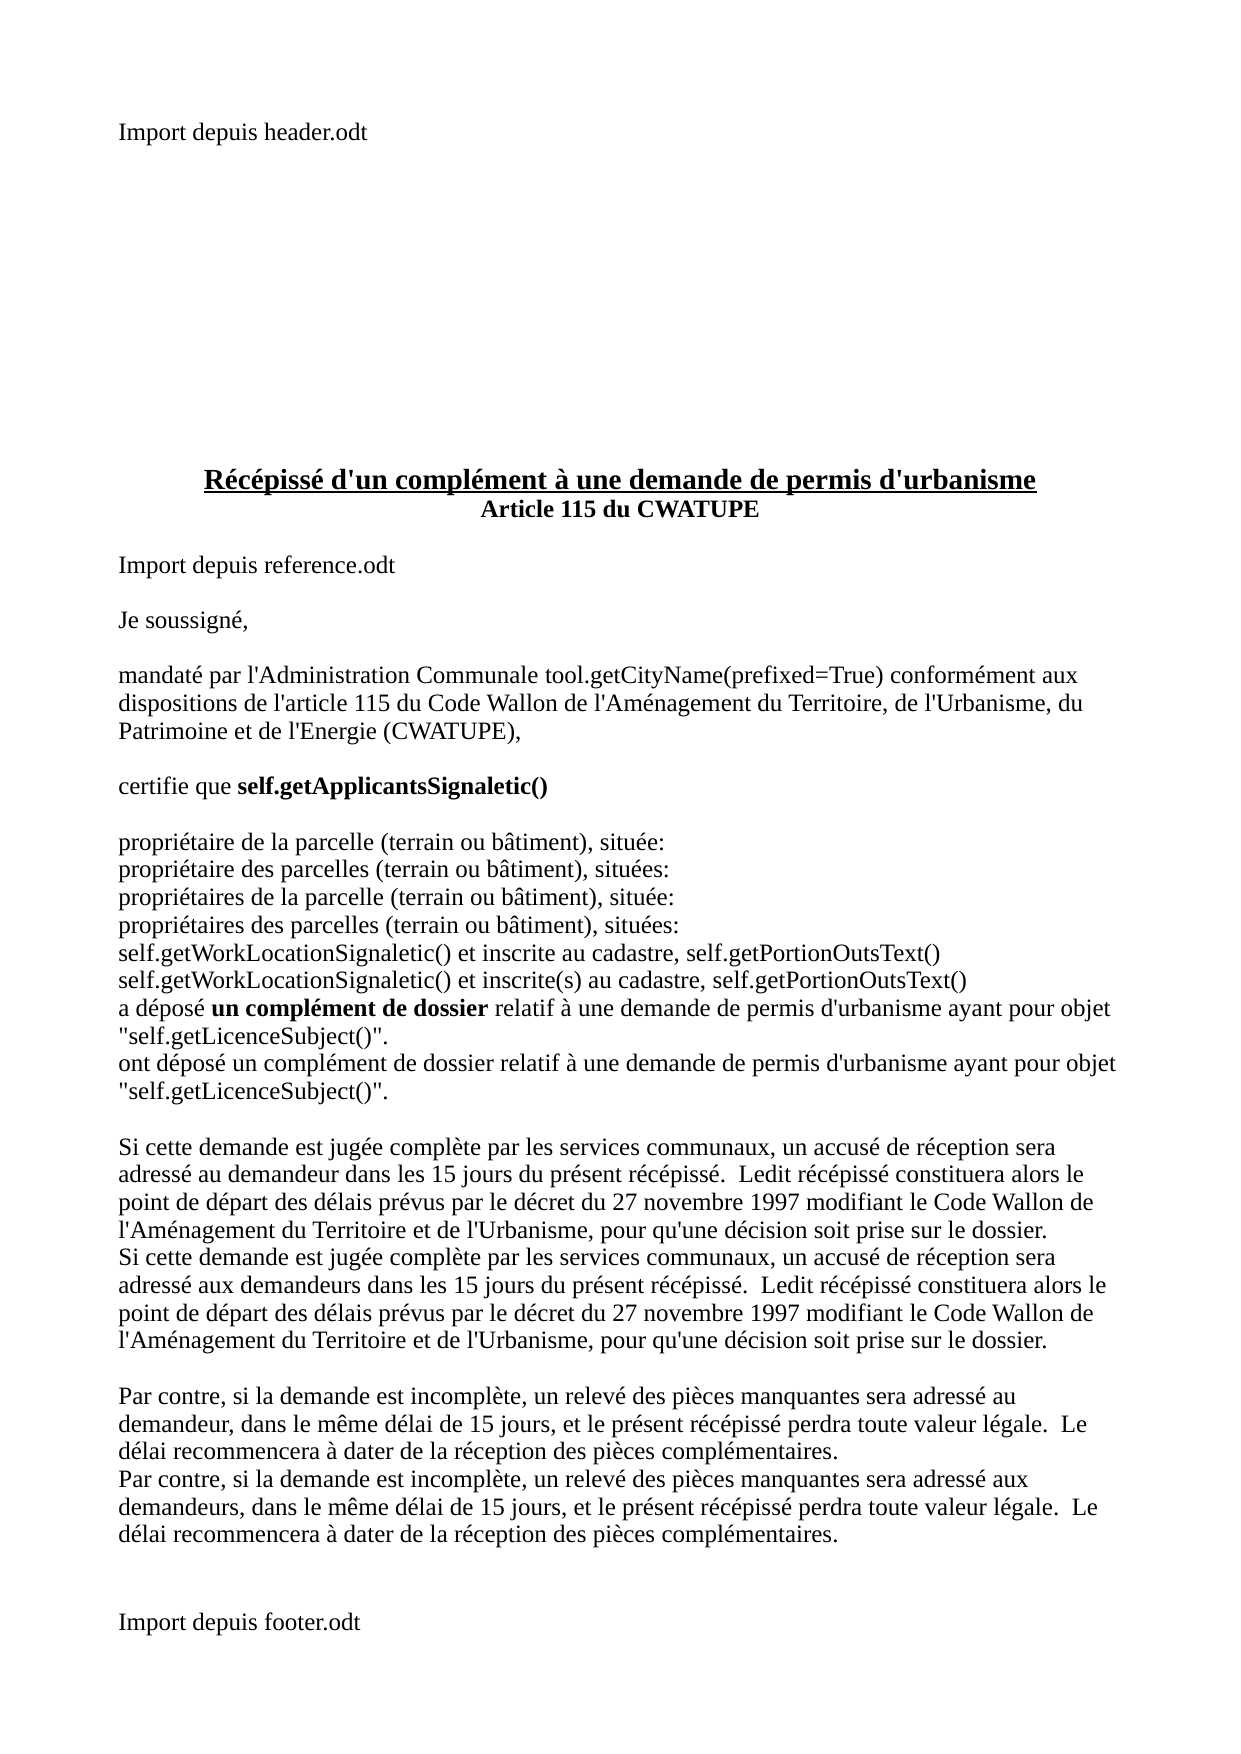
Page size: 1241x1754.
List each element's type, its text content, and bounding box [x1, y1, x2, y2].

text propriétaires de la parcelle (terrain ou bâtiment), située: [118, 883, 1122, 911]
text Si cette demande est jugée complète par les services communaux, un accusé de réception sera adressé au demandeur dans les 15 jours du présent récépissé. Ledit récépissé constituera alors le point de départ des délais prévus par le décret du 27 novembre 1997 modifiant le Code Wallon de l'Aménagement du Territoire et de l'Urbanisme, pour qu'une décision soit prise sur le dossier. [118, 1133, 1122, 1243]
text self.getWorkLocationSignaletic() et inscrite au cadastre, self.getPortionOutsText() [118, 939, 1122, 966]
text Si cette demande est jugée complète par les services communaux, un accusé de réception sera adressé aux demandeurs dans les 15 jours du présent récépissé. Ledit récépissé constituera alors le point de départ des délais prévus par le décret du 27 novembre 1997 modifiant le Code Wallon de l'Aménagement du Territoire et de l'Urbanisme, pour qu'une décision soit prise sur le dossier. [118, 1243, 1122, 1354]
text Import depuis header.odt [118, 118, 539, 146]
text propriétaires des parcelles (terrain ou bâtiment), situées: [118, 911, 1122, 939]
title Article 115 du CWATUPE [118, 495, 1122, 523]
title Récépissé d'un complément à une demande de permis d'urbanisme [118, 463, 1122, 495]
text Par contre, si la demande est incomplète, un relevé des pièces manquantes sera adressé au demandeur, dans le même délai de 15 jours, et le présent récépissé perdra toute valeur légale. Le délai recommencera à dater de la réception des pièces complémentaires. [118, 1382, 1122, 1465]
text propriétaire des parcelles (terrain ou bâtiment), situées: [118, 856, 1122, 883]
text propriétaire de la parcelle (terrain ou bâtiment), située: [118, 828, 1122, 856]
text self.getWorkLocationSignaletic() et inscrite(s) au cadastre, self.getPortionOutsText() [118, 966, 1122, 994]
text certifie que self.getApplicantsSignaletic() [118, 772, 1122, 800]
text mandaté par l'Administration Communale tool.getCityName(prefixed=True) conformément aux dispositions de l'article 115 du Code Wallon de l'Aménagement du Territoire, de l'Urbanisme, du Patrimoine et de l'Energie (CWATUPE), [118, 662, 1122, 745]
text Par contre, si la demande est incomplète, un relevé des pièces manquantes sera adressé aux demandeurs, dans le même délai de 15 jours, et le présent récépissé perdra toute valeur légale. Le délai recommencera à dater de la réception des pièces complémentaires. [118, 1465, 1122, 1548]
text Import depuis reference.odt [118, 551, 1122, 578]
text Je soussigné, [118, 606, 1122, 634]
text a déposé un complément de dossier relatif à une demande de permis d'urbanisme ayant pour objet "self.getLicenceSubject()". [118, 994, 1122, 1049]
text ont déposé un complément de dossier relatif à une demande de permis d'urbanisme ayant pour objet "self.getLicenceSubject()". [118, 1049, 1122, 1105]
